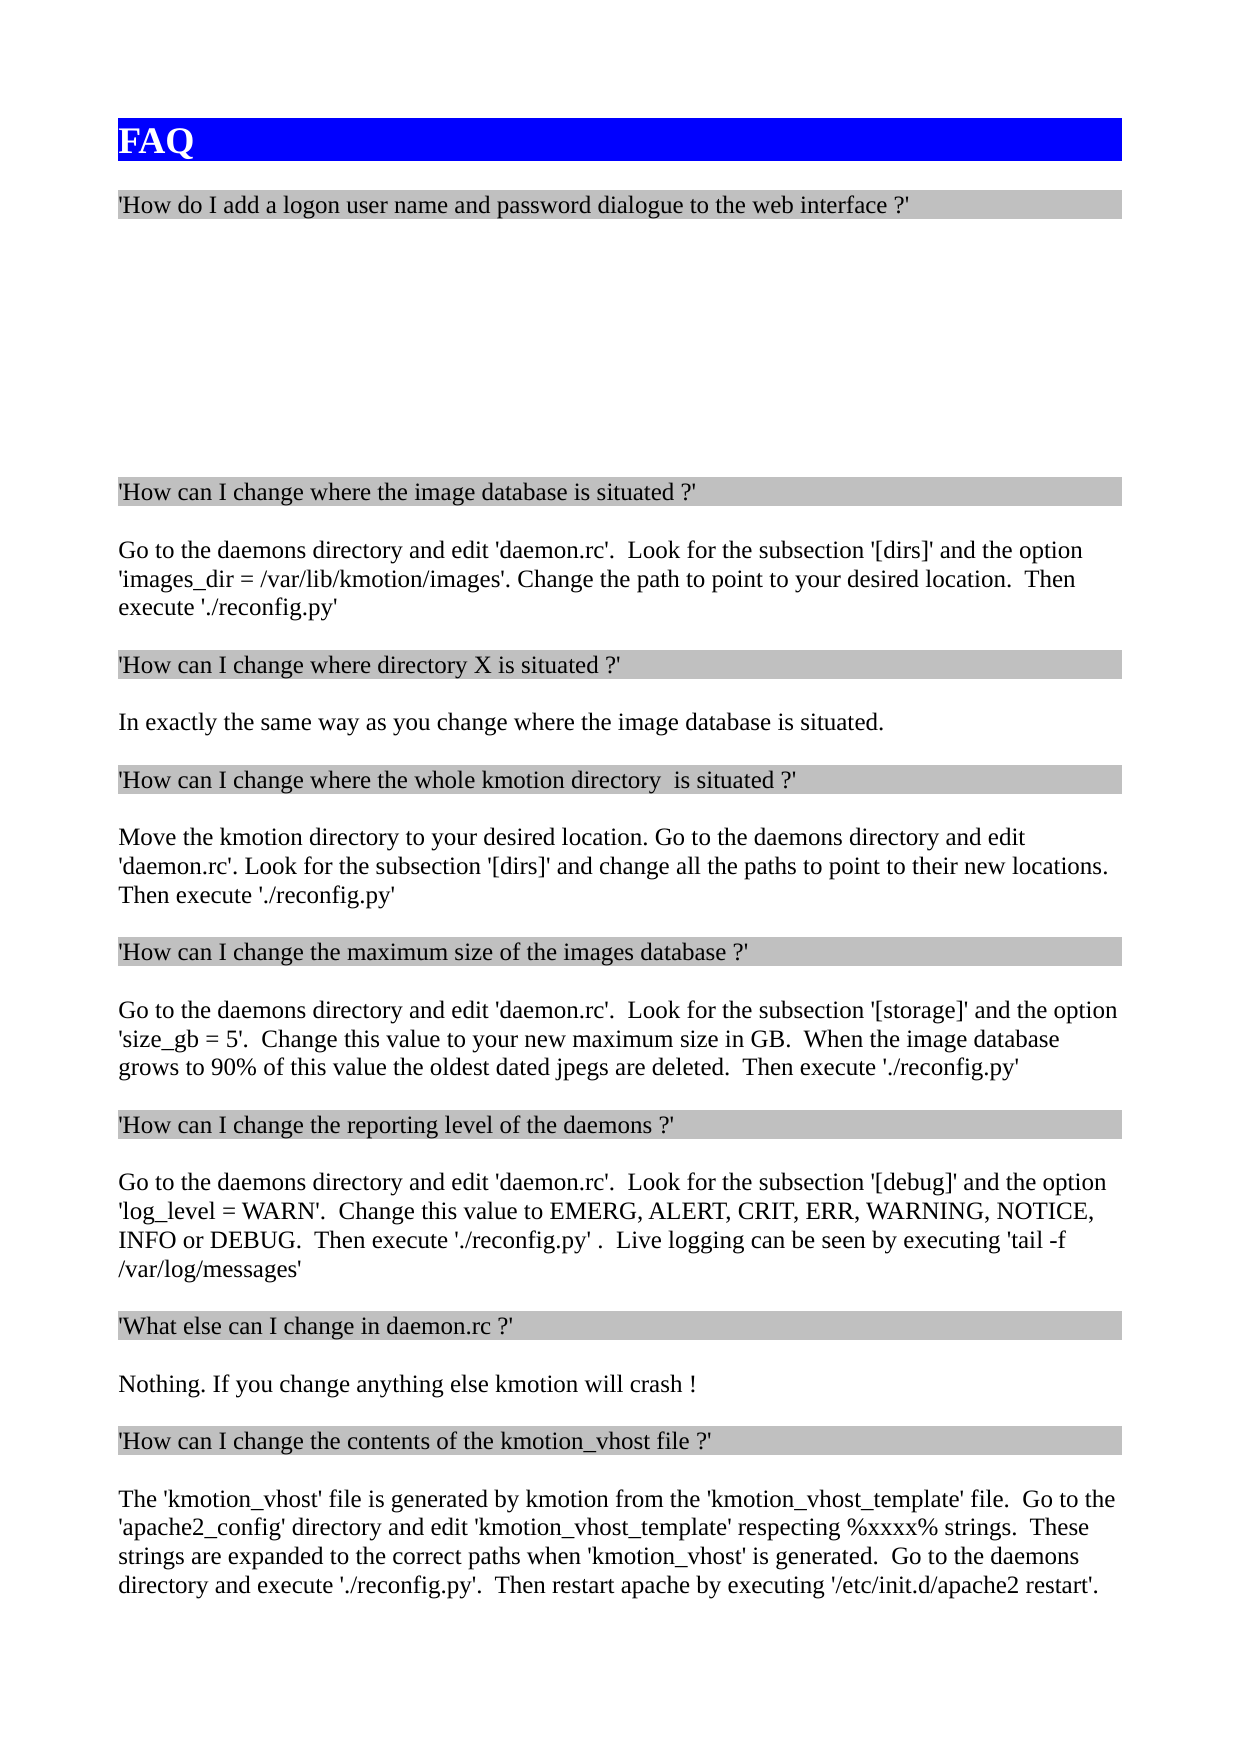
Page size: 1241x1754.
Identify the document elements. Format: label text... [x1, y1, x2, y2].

text 'How can I change where the image database is situated ?' [118, 477, 1122, 506]
text Move the kmotion directory to your desired location. Go to the daemons directory and edit 'daemon.rc'. Look for the subsection '[dirs]' and change all the paths to point to their new locations. Then execute './reconfig.py' [118, 822, 1122, 909]
text FAQ [118, 118, 1122, 161]
text 'How do I add a logon user name and password dialogue to the web interface ?' [118, 190, 1122, 219]
text Nothing. If you change anything else kmotion will crash ! [118, 1369, 1122, 1397]
text In exactly the same way as you change where the image database is situated. [118, 707, 1122, 736]
text 'How can I change the contents of the kmotion_vhost file ?' [118, 1426, 1122, 1455]
text 'What else can I change in daemon.rc ?' [118, 1311, 1122, 1340]
text The 'kmotion_vhost' file is generated by kmotion from the 'kmotion_vhost_template' file. Go to the 'apache2_config' directory and edit 'kmotion_vhost_template' respecting %xxxx% strings. These strings are expanded to the correct paths when 'kmotion_vhost' is generated. Go to the daemons directory and execute './reconfig.py'. Then restart apache by executing '/etc/init.d/apache2 restart'. [118, 1484, 1122, 1599]
text 'How can I change where the whole kmotion directory is situated ?' [118, 765, 1122, 794]
text 'How can I change the reporting level of the daemons ?' [118, 1110, 1122, 1139]
text 'How can I change the maximum size of the images database ?' [118, 937, 1122, 966]
text Go to the daemons directory and edit 'daemon.rc'. Look for the subsection '[storage]' and the option 'size_gb = 5'. Change this value to your new maximum size in GB. When the image database grows to 90% of this value the oldest dated jpegs are deleted. Then execute './reconfig.py' [118, 995, 1122, 1081]
text 'How can I change where directory X is situated ?' [118, 650, 1122, 679]
text Go to the daemons directory and edit 'daemon.rc'. Look for the subsection '[debug]' and the option 'log_level = WARN'. Change this value to EMERG, ALERT, CRIT, ERR, WARNING, NOTICE, INFO or DEBUG. Then execute './reconfig.py' . Live logging can be seen by executing 'tail -f /var/log/messages' [118, 1167, 1122, 1282]
text Go to the daemons directory and edit 'daemon.rc'. Look for the subsection '[dirs]' and the option 'images_dir = /var/lib/kmotion/images'. Change the path to point to your desired location. Then execute './reconfig.py' [118, 535, 1122, 621]
